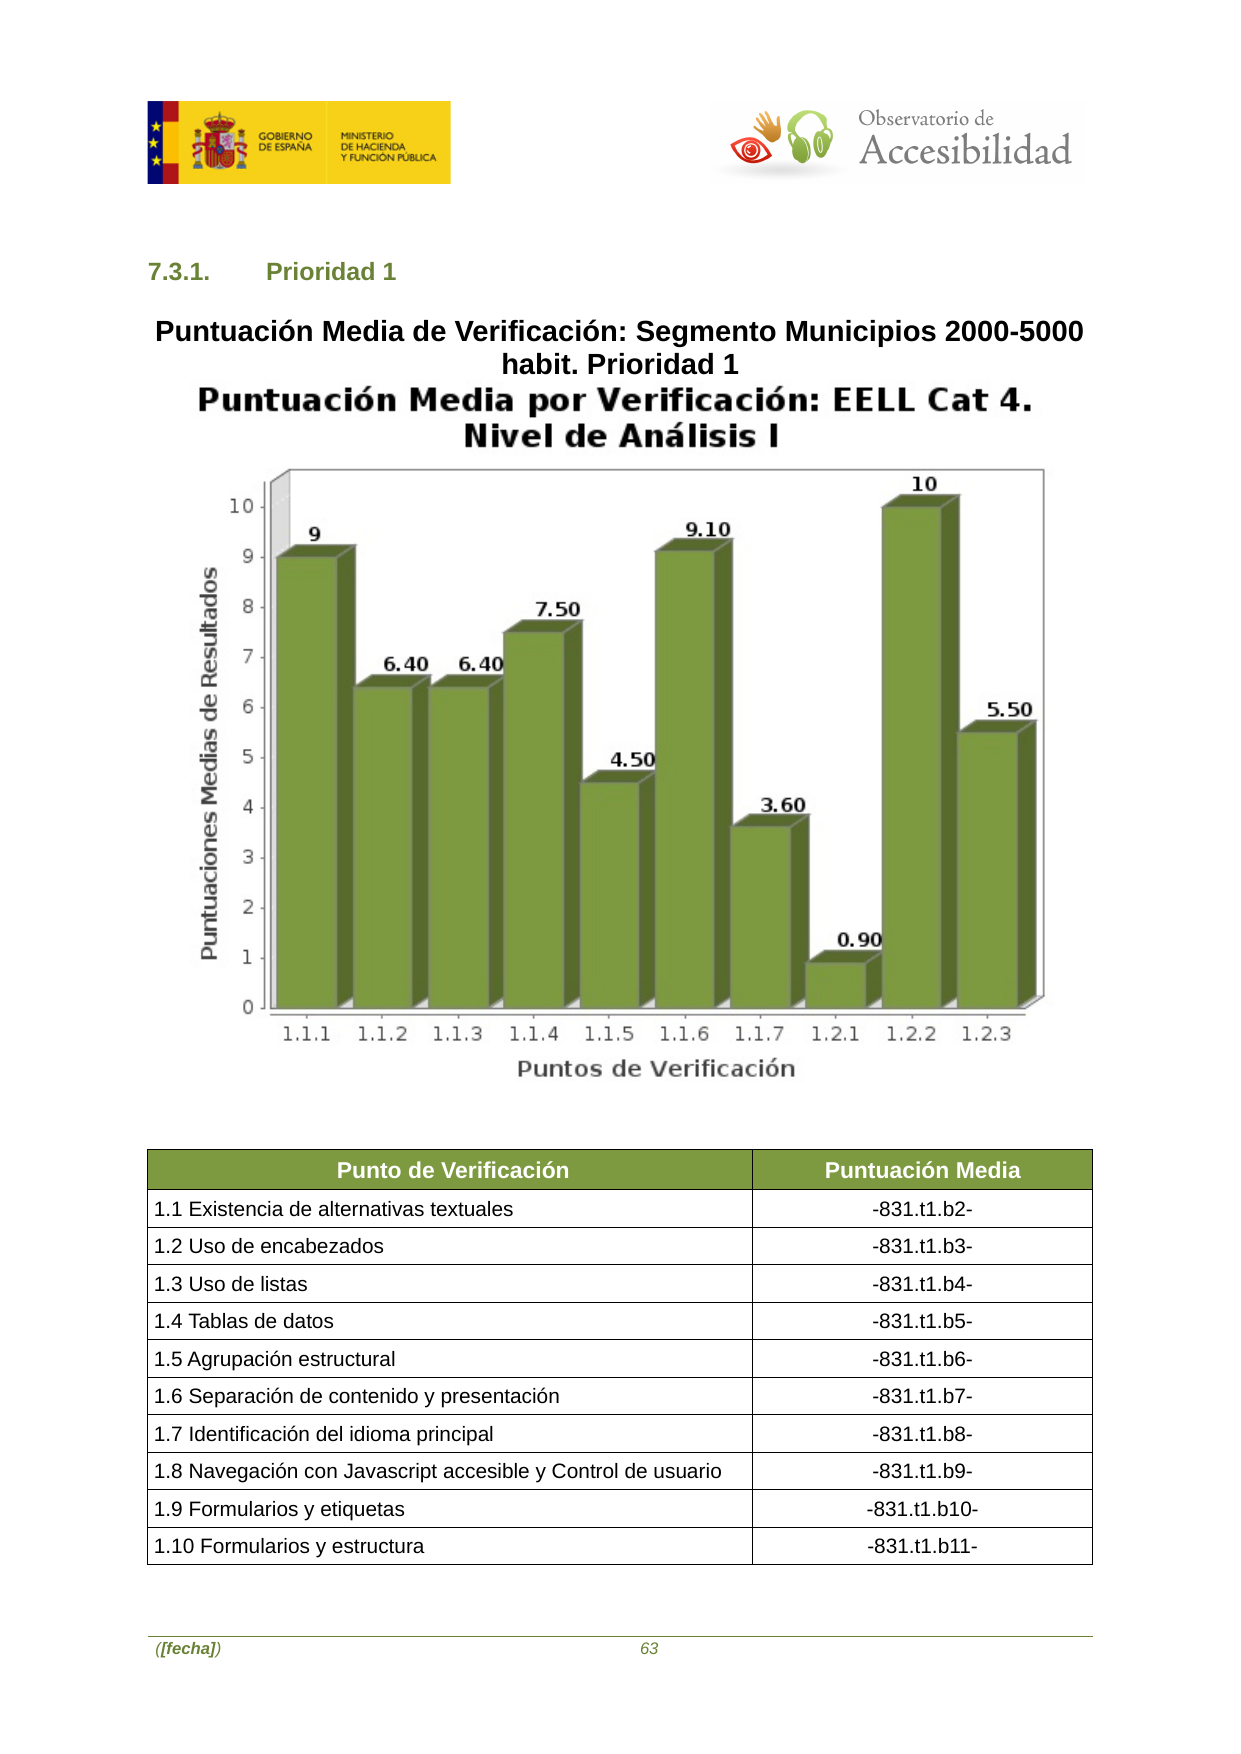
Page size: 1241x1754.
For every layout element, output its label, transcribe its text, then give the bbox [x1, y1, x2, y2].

table_cell -831.t1.b7- [753, 1378, 1092, 1414]
table_cell -831.t1.b10- [753, 1490, 1092, 1527]
table_cell 1.1 Existencia de alternativas textuales [148, 1190, 752, 1227]
picture [710, 101, 1086, 184]
table_cell 1.2 Uso de encabezados [148, 1228, 752, 1264]
table_cell 1.3 Uso de listas [148, 1265, 752, 1302]
table_cell -831.t1.b6- [753, 1340, 1092, 1377]
table_cell -831.t1.b11- [753, 1528, 1092, 1564]
table_cell 1.9 Formularios y etiquetas [148, 1490, 752, 1527]
table_header Puntuación Media [753, 1150, 1092, 1189]
picture [178, 380, 1062, 1091]
table_cell -831.t1.b3- [753, 1228, 1092, 1264]
table_cell 1.5 Agrupación estructural [148, 1340, 752, 1377]
table_cell 1.6 Separación de contenido y presentación [148, 1378, 752, 1414]
table_cell 1.8 Navegación con Javascript accesible y Control de usuario [148, 1453, 752, 1489]
table_cell -831.t1.b9- [753, 1453, 1092, 1489]
text Puntuación Media de Verificación: Segmento Municipios 2000-5000 habit. Prioridad 1 [148, 314, 1092, 381]
table_header Punto de Verificación [148, 1150, 752, 1189]
table_cell 1.4 Tablas de datos [148, 1303, 752, 1339]
table_cell 1.10 Formularios y estructura [148, 1528, 752, 1564]
table_cell 1.7 Identificación del idioma principal [148, 1415, 752, 1452]
table_cell -831.t1.b4- [753, 1265, 1092, 1302]
table_cell -831.t1.b8- [753, 1415, 1092, 1452]
table_cell -831.t1.b5- [753, 1303, 1092, 1339]
table_cell -831.t1.b2- [753, 1190, 1092, 1227]
picture [147, 101, 451, 184]
subtitle Prioridad 1 [148, 257, 1092, 286]
